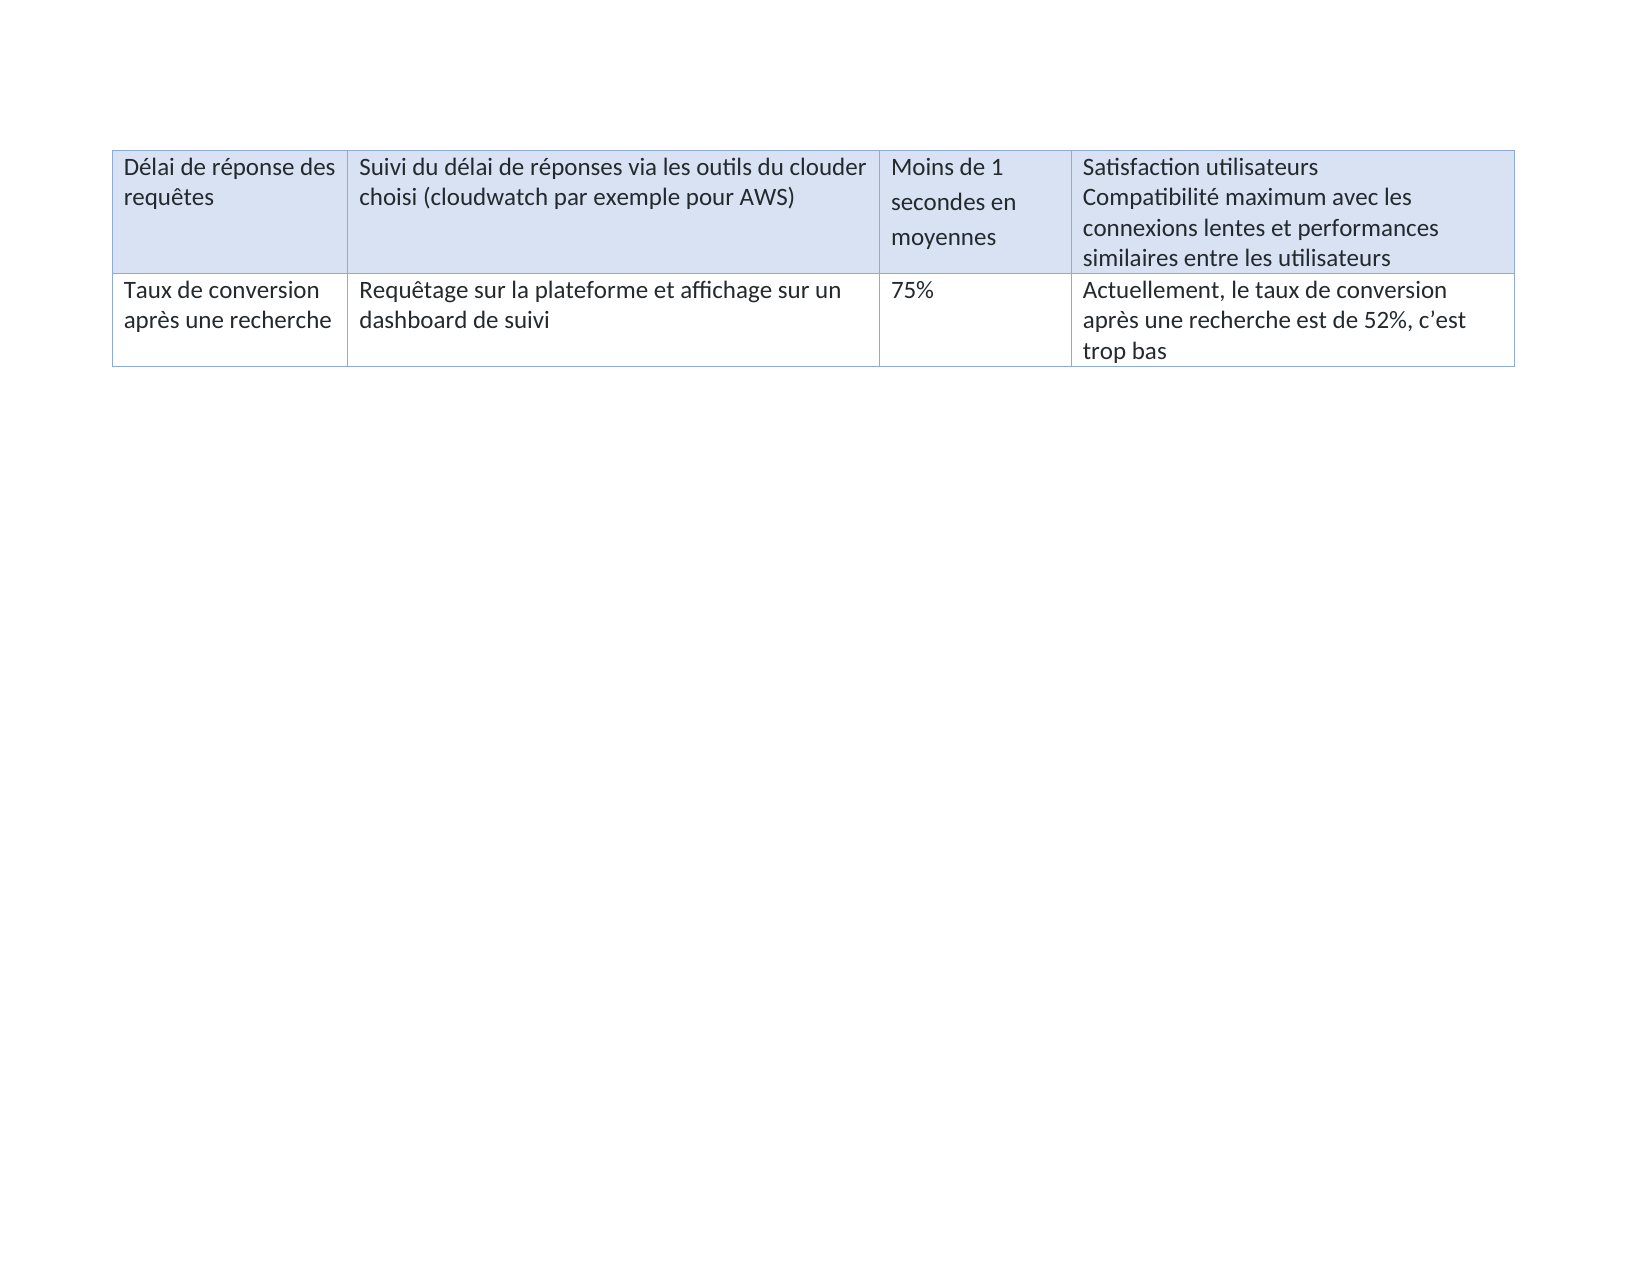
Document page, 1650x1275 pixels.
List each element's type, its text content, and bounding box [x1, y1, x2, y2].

table_cell Suivi du délai de réponses via les outils du clouder choisi (cloudwatch par exemple pour AWS) [348, 151, 879, 273]
table_cell Requêtage sur la plateforme et affichage sur un dashboard de suivi [348, 274, 879, 366]
table_cell Satisfaction utilisateurs Compatibilité maximum avec les connexions lentes et performances similaires entre les utilisateurs [1072, 151, 1514, 273]
table_cell Actuellement, le taux de conversion après une recherche est de 52%, c’est trop bas [1072, 274, 1514, 366]
table_cell 75% [880, 274, 1071, 366]
table_cell Taux de conversion après une recherche [113, 274, 347, 366]
table_cell Délai de réponse des requêtes [113, 151, 347, 273]
table_cell Moins de 1 secondes en moyennes [880, 151, 1071, 273]
